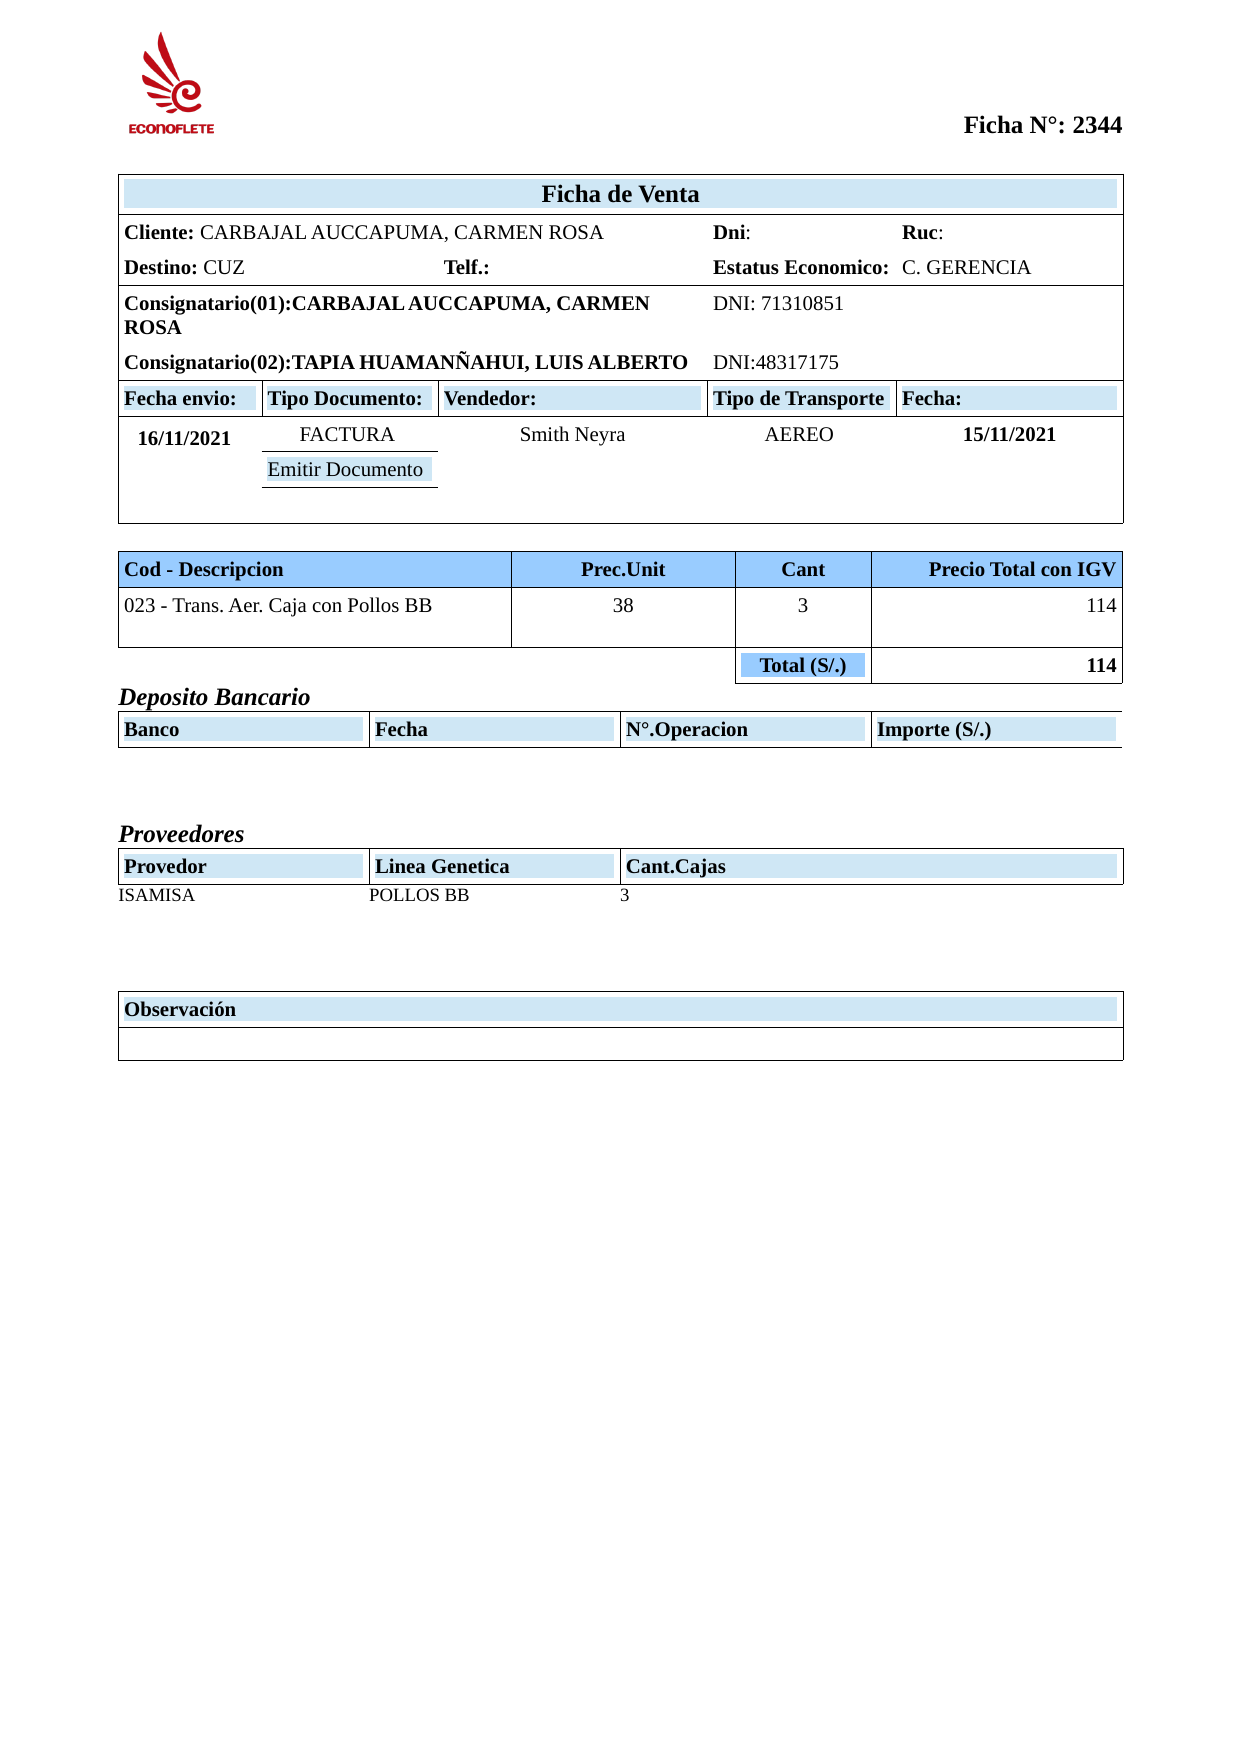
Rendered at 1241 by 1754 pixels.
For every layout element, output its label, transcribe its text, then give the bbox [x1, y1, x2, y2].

table_cell [262, 488, 438, 523]
table_header Cod - Descripcion [119, 552, 511, 587]
table_header Importe (S/.) [872, 712, 1122, 747]
table_cell [369, 927, 620, 948]
text Deposito Bancario [118, 682, 1122, 711]
table_cell [369, 948, 620, 970]
table_cell [118, 648, 511, 682]
table_header Provedor [119, 849, 369, 883]
table_cell [369, 771, 620, 795]
table_cell 114 [872, 648, 1122, 682]
table_header Cant [736, 552, 871, 587]
table_cell [369, 970, 620, 991]
table_header Prec.Unit [512, 552, 735, 587]
table_cell Smith Neyra [438, 417, 707, 523]
table_cell Consignatario(02):TAPIA HUAMANÑAHUI, LUIS ALBERTO [119, 345, 707, 380]
table_cell DNI: 71310851 [707, 286, 1123, 344]
table_header Precio Total con IGV [872, 552, 1122, 587]
table_cell Fecha envio: [119, 381, 262, 416]
table_cell [369, 748, 620, 771]
table_header Cant.Cajas [621, 849, 1123, 883]
table_cell C. GERENCIA [896, 249, 1123, 285]
table_cell [119, 1028, 1123, 1060]
table_header N°.Operacion [621, 712, 871, 747]
table_cell [620, 948, 1123, 970]
table_header Fecha [370, 712, 620, 747]
table_cell [620, 748, 871, 771]
table_cell Cliente: CARBAJAL AUCCAPUMA, CARMEN ROSA [119, 215, 707, 249]
table_cell 15/11/2021 [896, 417, 1123, 523]
table_cell [369, 905, 620, 927]
table_header Ficha de Venta [119, 175, 1123, 214]
table_cell [620, 905, 1123, 927]
table_cell POLLOS BB [369, 885, 620, 905]
table_cell [871, 795, 1122, 819]
table_cell Estatus Economico: [707, 249, 896, 285]
table_cell Total (S/.) [736, 648, 871, 682]
picture [118, 31, 225, 134]
table_cell [620, 771, 871, 795]
table_cell [118, 795, 369, 819]
table_cell [118, 970, 369, 991]
table_cell ISAMISA [118, 885, 369, 905]
table_cell Ruc: [896, 215, 1123, 249]
table_cell [369, 795, 620, 819]
table_cell Tipo Documento: [263, 381, 438, 416]
table_cell [118, 905, 369, 927]
table_header Banco [119, 712, 369, 747]
text Proveedores [118, 819, 1122, 848]
table_cell Dni: [707, 215, 896, 249]
table_cell [118, 771, 369, 795]
table_cell 16/11/2021 [119, 417, 262, 523]
table_cell [620, 970, 1123, 991]
table_cell [620, 795, 871, 819]
table_header Observación [119, 992, 1123, 1027]
table_cell Consignatario(01):CARBAJAL AUCCAPUMA, CARMEN ROSA [119, 286, 707, 344]
table_cell 38 [512, 588, 735, 647]
table_cell 3 [620, 885, 1123, 905]
table_cell DNI:48317175 [707, 345, 1123, 380]
table_cell FACTURA [262, 417, 438, 451]
table_cell [511, 648, 735, 682]
table_cell 3 [736, 588, 871, 647]
table_cell [118, 748, 369, 771]
table_cell [118, 927, 369, 948]
table_cell [871, 771, 1122, 795]
table_header Linea Genetica [370, 849, 620, 883]
table_cell Destino: CUZ [119, 249, 438, 285]
table_cell [620, 927, 1123, 948]
table_cell AEREO [707, 417, 896, 523]
table_cell Emitir Documento [262, 452, 438, 487]
table_cell 023 - Trans. Aer. Caja con Pollos BB [119, 588, 511, 647]
table_cell [871, 748, 1122, 771]
table_cell Fecha: [897, 381, 1123, 416]
table_cell [118, 948, 369, 970]
table_cell Telf.: [438, 249, 707, 285]
table_cell Vendedor: [439, 381, 707, 416]
table_cell 114 [872, 588, 1122, 647]
table_cell Tipo de Transporte [708, 381, 896, 416]
